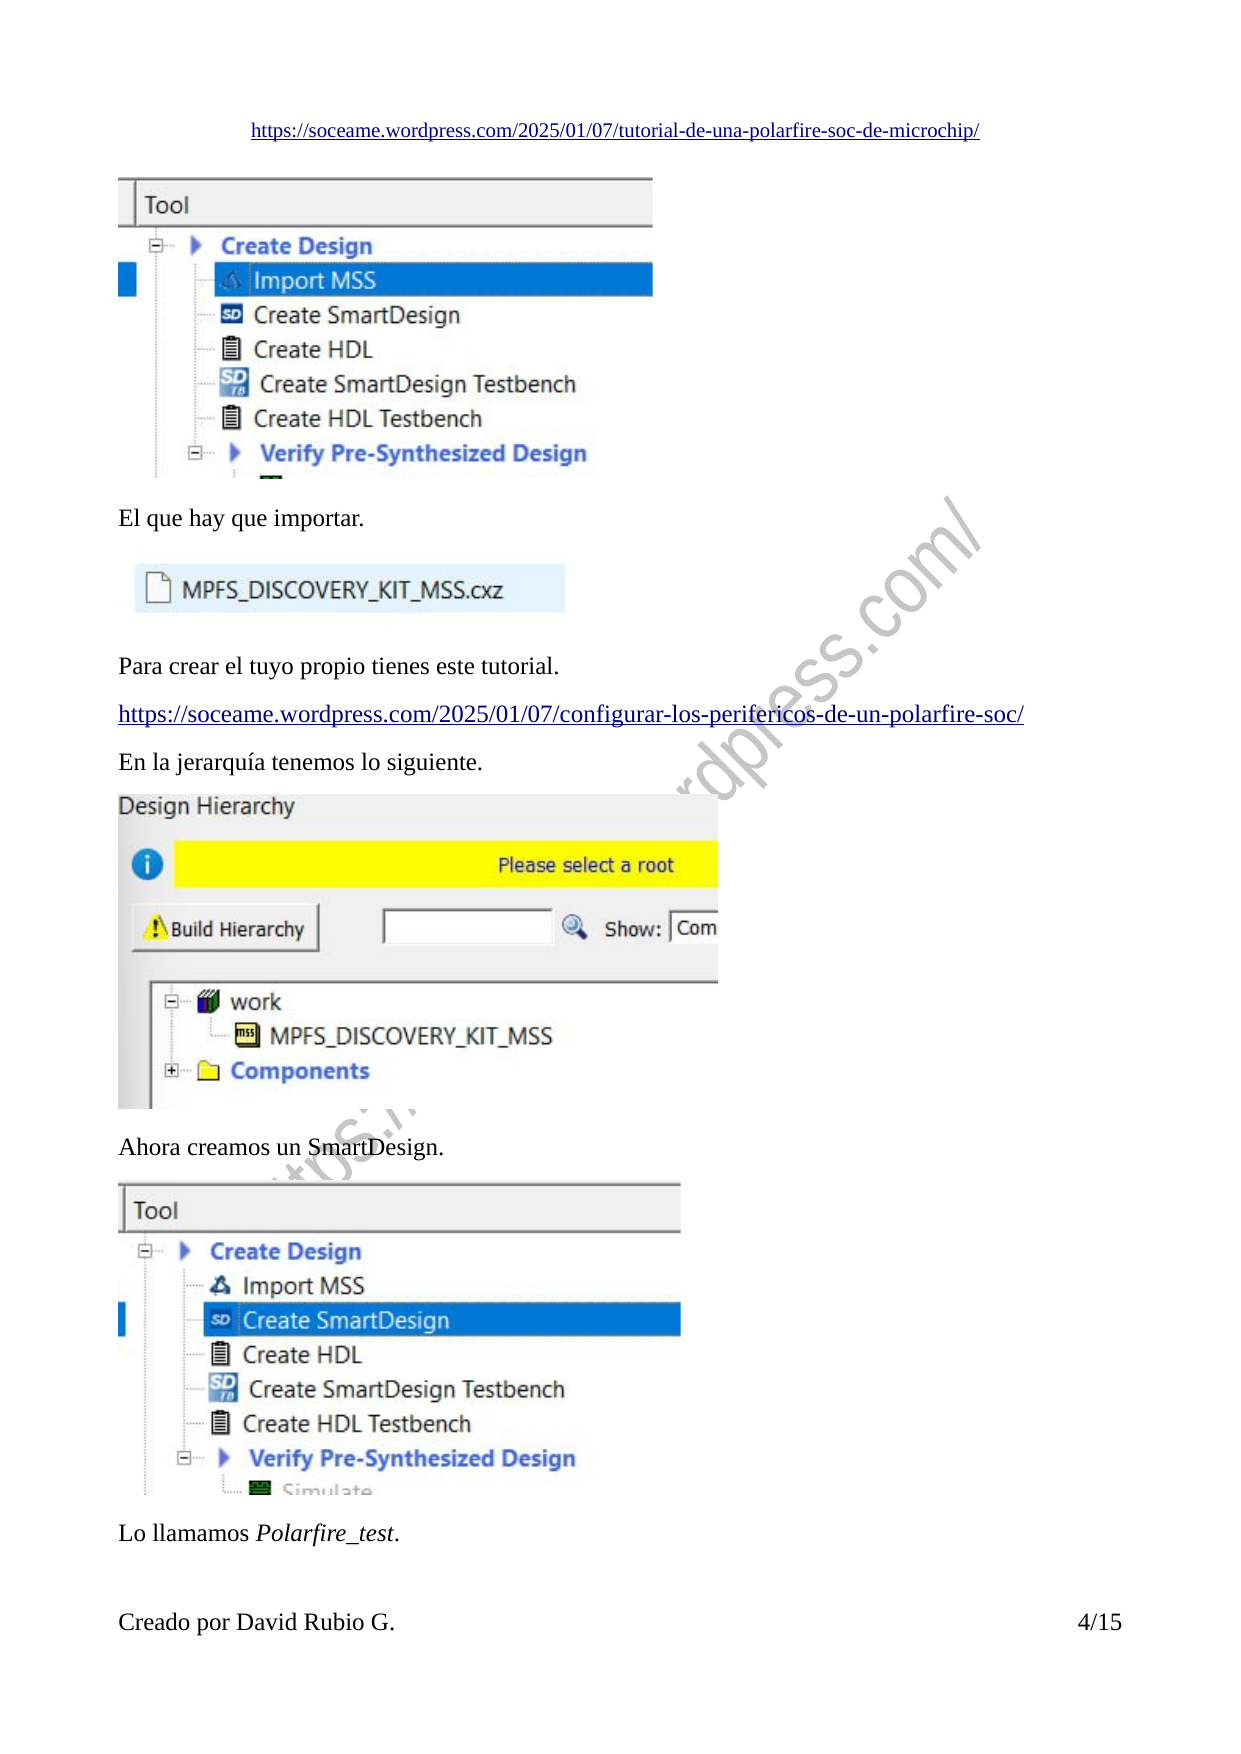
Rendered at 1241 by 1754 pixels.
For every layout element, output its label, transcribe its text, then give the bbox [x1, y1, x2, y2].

picture [118, 550, 565, 627]
text En la jerarquía tenemos lo siguiente. [118, 747, 711, 775]
picture [118, 794, 719, 1109]
picture [118, 1180, 681, 1495]
text https://soceame.wordpress.com/2025/01/07/configurar-los-perifericos-de-un-polarfire-soc/ [118, 699, 783, 724]
text El que hay que importar. [118, 503, 963, 532]
text [754, 747, 1122, 775]
text [954, 503, 1122, 532]
text [710, 747, 748, 775]
picture [118, 177, 653, 479]
text Ahora creamos un SmartDesign. [118, 1132, 355, 1161]
text Ahora creamos un SmartDesign. [368, 1132, 1122, 1161]
text Lo llamamos Polarfire_test. [118, 1518, 1122, 1547]
text Para crear el tuyo propio tienes este tutorial. [118, 651, 1122, 680]
text https://soceame.wordpress.com/2025/01/07/configurar-los-perifericos-de-un-polarfire-soc/ [785, 699, 1122, 728]
